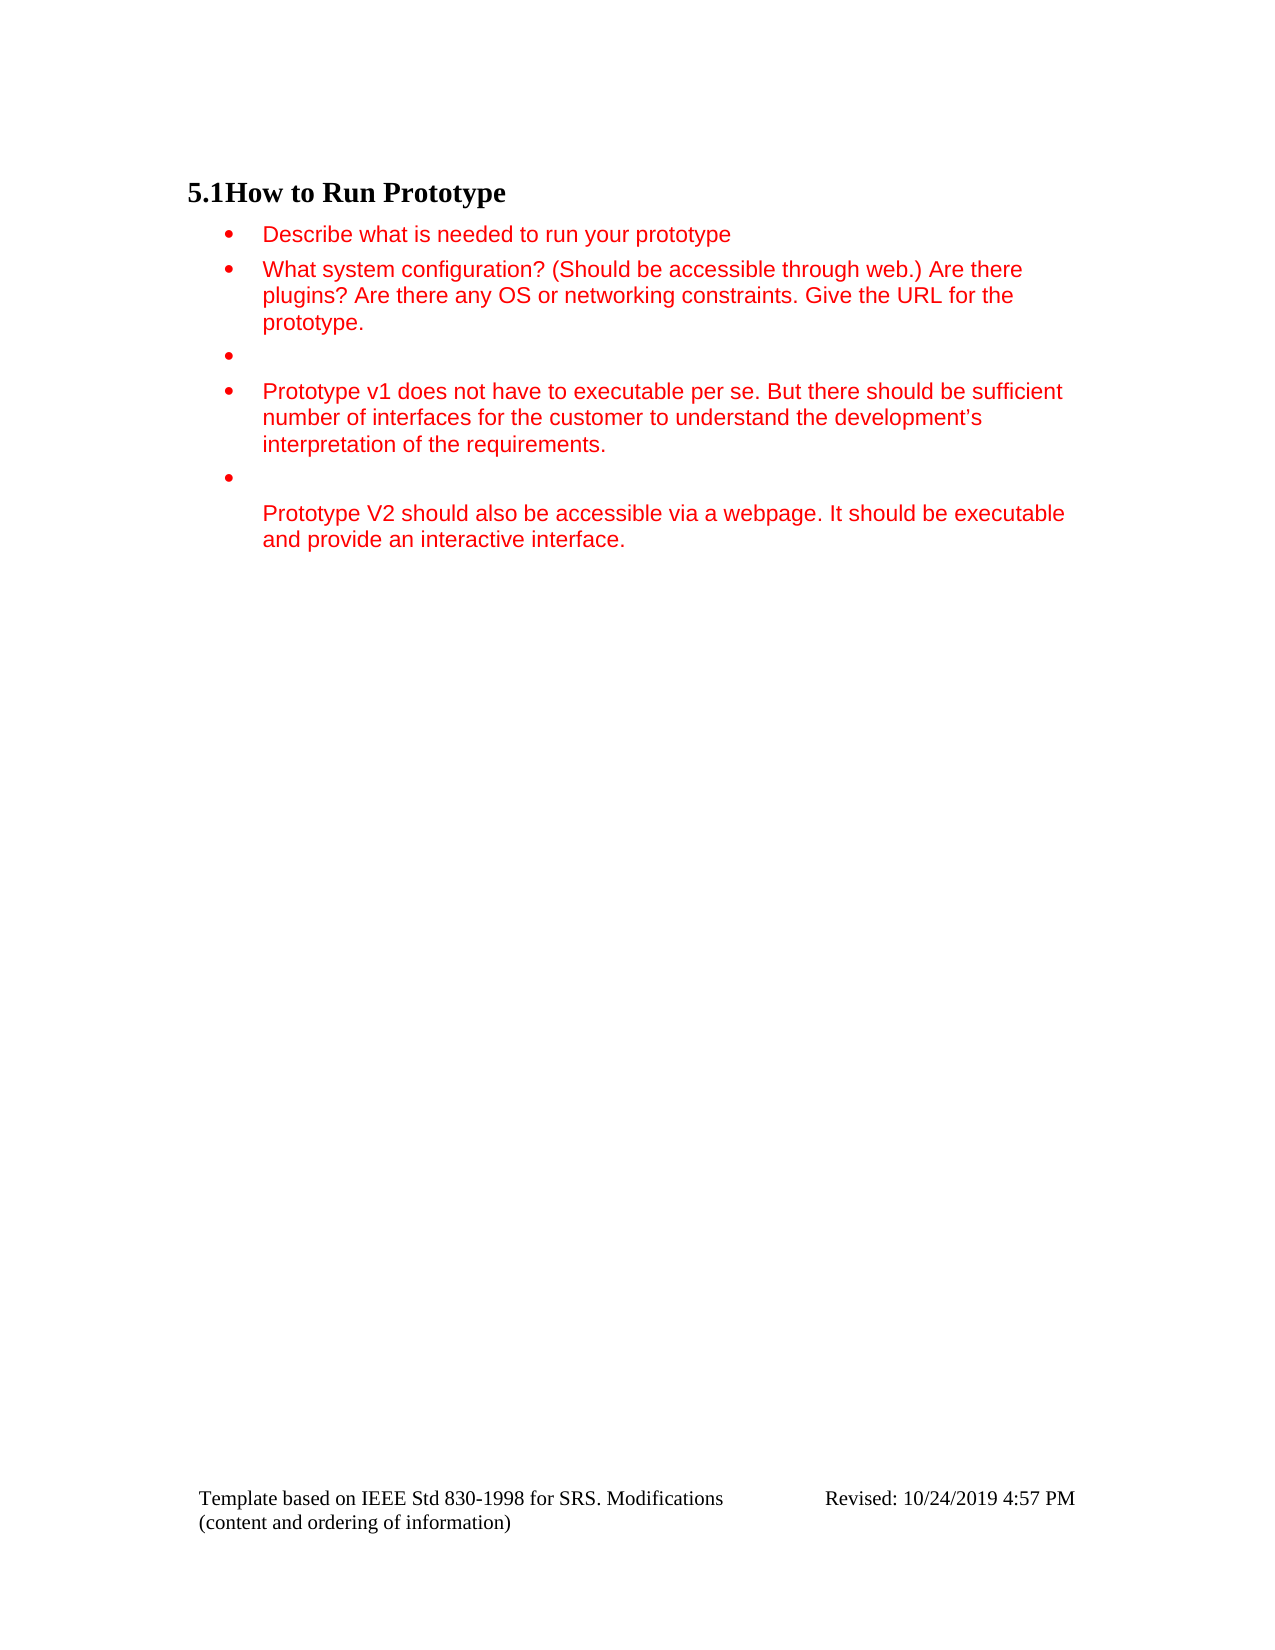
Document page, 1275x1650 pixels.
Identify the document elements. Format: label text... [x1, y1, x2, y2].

list Describe what is needed to run your prototype [225, 221, 1087, 247]
text Prototype V2 should also be accessible via a webpage. It should be executable and provide an interactive interface. [262, 500, 1087, 553]
list Prototype v1 does not have to executable per se. But there should be sufficient number of interfaces for the customer to understand the development’s interpretation of the requirements. [225, 378, 1087, 457]
subtitle How to Run Prototype [187, 175, 1087, 208]
list What system configuration? (Should be accessible through web.) Are there plugins? Are there any OS or networking constraints. Give the URL for the prototype. [225, 256, 1087, 335]
